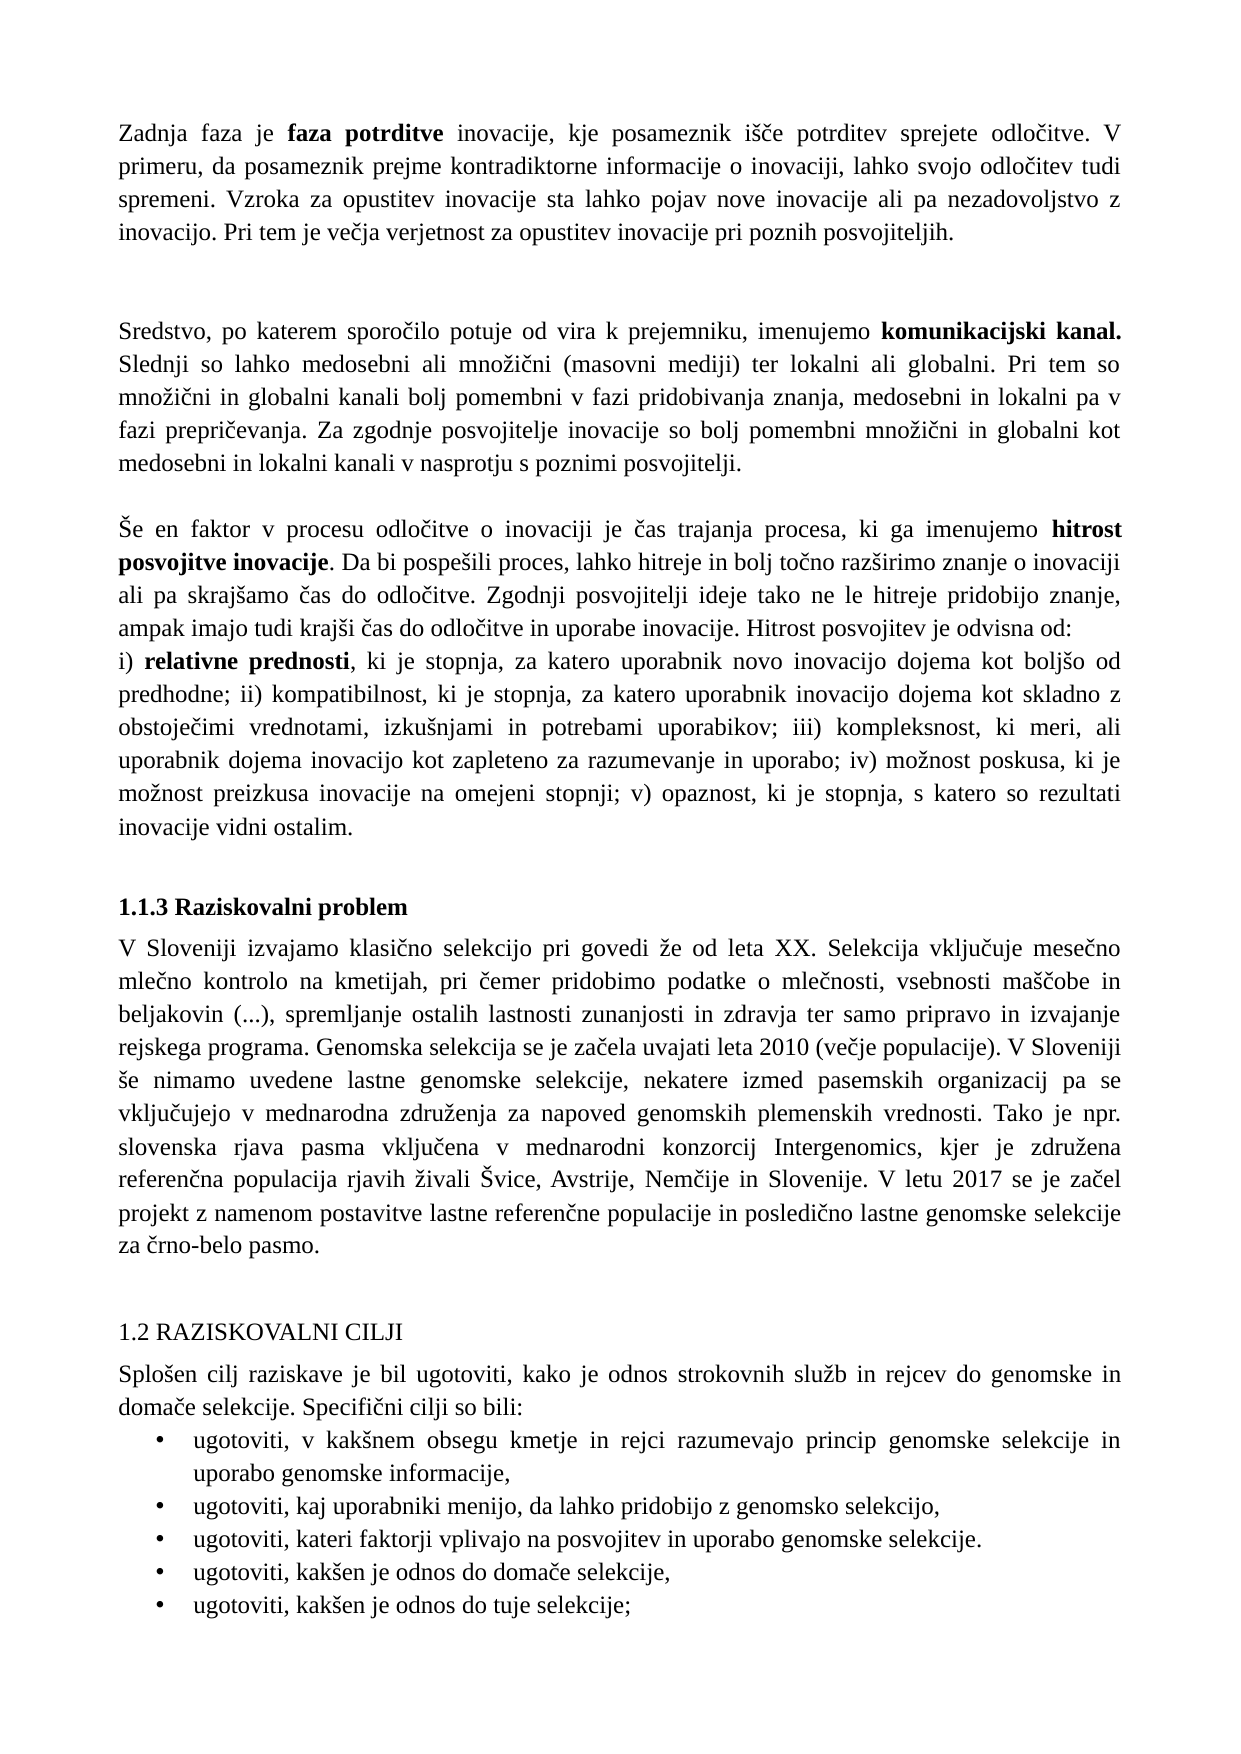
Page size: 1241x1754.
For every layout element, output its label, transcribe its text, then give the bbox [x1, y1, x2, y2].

list ugotoviti, kakšen je odnos do domače selekcije, [156, 1557, 1122, 1586]
text Zadnja faza je faza potrditve inovacije, kje posameznik išče potrditev sprejete odločitve. V primeru, da posameznik prejme kontradiktorne informacije o inovaciji, lahko svojo odločitev tudi spremeni. Vzroka za opustitev inovacije sta lahko pojav nove inovacije ali pa nezadovoljstvo z inovacijo. Pri tem je večja verjetnost za opustitev inovacije pri poznih posvojiteljih. [118, 118, 1122, 246]
list ugotoviti, kateri faktorji vplivajo na posvojitev in uporabo genomske selekcije. [156, 1524, 1122, 1553]
list ugotoviti, kaj uporabniki menijo, da lahko pridobijo z genomsko selekcijo, [156, 1491, 1122, 1519]
text V Sloveniji izvajamo klasično selekcijo pri govedi že od leta XX. Selekcija vključuje mesečno mlečno kontrolo na kmetijah, pri čemer pridobimo podatke o mlečnosti, vsebnosti maščobe in beljakovin (...), spremljanje ostalih lastnosti zunanjosti in zdravja ter samo pripravo in izvajanje rejskega programa. Genomska selekcija se je začela uvajati leta 2010 (večje populacije). V Sloveniji še nimamo uvedene lastne genomske selekcije, nekatere izmed pasemskih organizacij pa se vključujejo v mednarodna združenja za napoved genomskih plemenskih vrednosti. Tako je npr. slovenska rjava pasma vključena v mednarodni konzorcij Intergenomics, kjer je združena referenčna populacija rjavih živali Švice, Avstrije, Nemčije in Slovenije. V letu 2017 se je začel projekt z namenom postavitve lastne referenčne populacije in posledično lastne genomske selekcije za črno-belo pasmo. [118, 933, 1122, 1259]
subtitle 1.2 RAZISKOVALNI CILJI [118, 1317, 1122, 1346]
text Splošen cilj raziskave je bil ugotoviti, kako je odnos strokovnih služb in rejcev do genomske in domače selekcije. Specifični cilji so bili: [118, 1359, 1122, 1421]
list ugotoviti, kakšen je odnos do tuje selekcije; [156, 1590, 1122, 1619]
list ugotoviti, v kakšnem obsegu kmetje in rejci razumevajo princip genomske selekcije in uporabo genomske informacije, [156, 1425, 1122, 1487]
text i) relativne prednosti, ki je stopnja, za katero uporabnik novo inovacijo dojema kot boljšo od predhodne; ii) kompatibilnost, ki je stopnja, za katero uporabnik inovacijo dojema kot skladno z obstoječimi vrednotami, izkušnjami in potrebami uporabikov; iii) kompleksnost, ki meri, ali uporabnik dojema inovacijo kot zapleteno za razumevanje in uporabo; iv) možnost poskusa, ki je možnost preizkusa inovacije na omejeni stopnji; v) opaznost, ki je stopnja, s katero so rezultati inovacije vidni ostalim. [118, 646, 1122, 840]
subtitle 1.1.3 Raziskovalni problem [118, 892, 1122, 921]
text Sredstvo, po katerem sporočilo potuje od vira k prejemniku, imenujemo komunikacijski kanal. Slednji so lahko medosebni ali množični (masovni mediji) ter lokalni ali globalni. Pri tem so množični in globalni kanali bolj pomembni v fazi pridobivanja znanja, medosebni in lokalni pa v fazi prepričevanja. Za zgodnje posvojitelje inovacije so bolj pomembni množični in globalni kot medosebni in lokalni kanali v nasprotju s poznimi posvojitelji. [118, 316, 1122, 477]
text Še en faktor v procesu odločitve o inovaciji je čas trajanja procesa, ki ga imenujemo hitrost posvojitve inovacije. Da bi pospešili proces, lahko hitreje in bolj točno razširimo znanje o inovaciji ali pa skrajšamo čas do odločitve. Zgodnji posvojitelji ideje tako ne le hitreje pridobijo znanje, ampak imajo tudi krajši čas do odločitve in uporabe inovacije. Hitrost posvojitev je odvisna od: [118, 514, 1122, 642]
